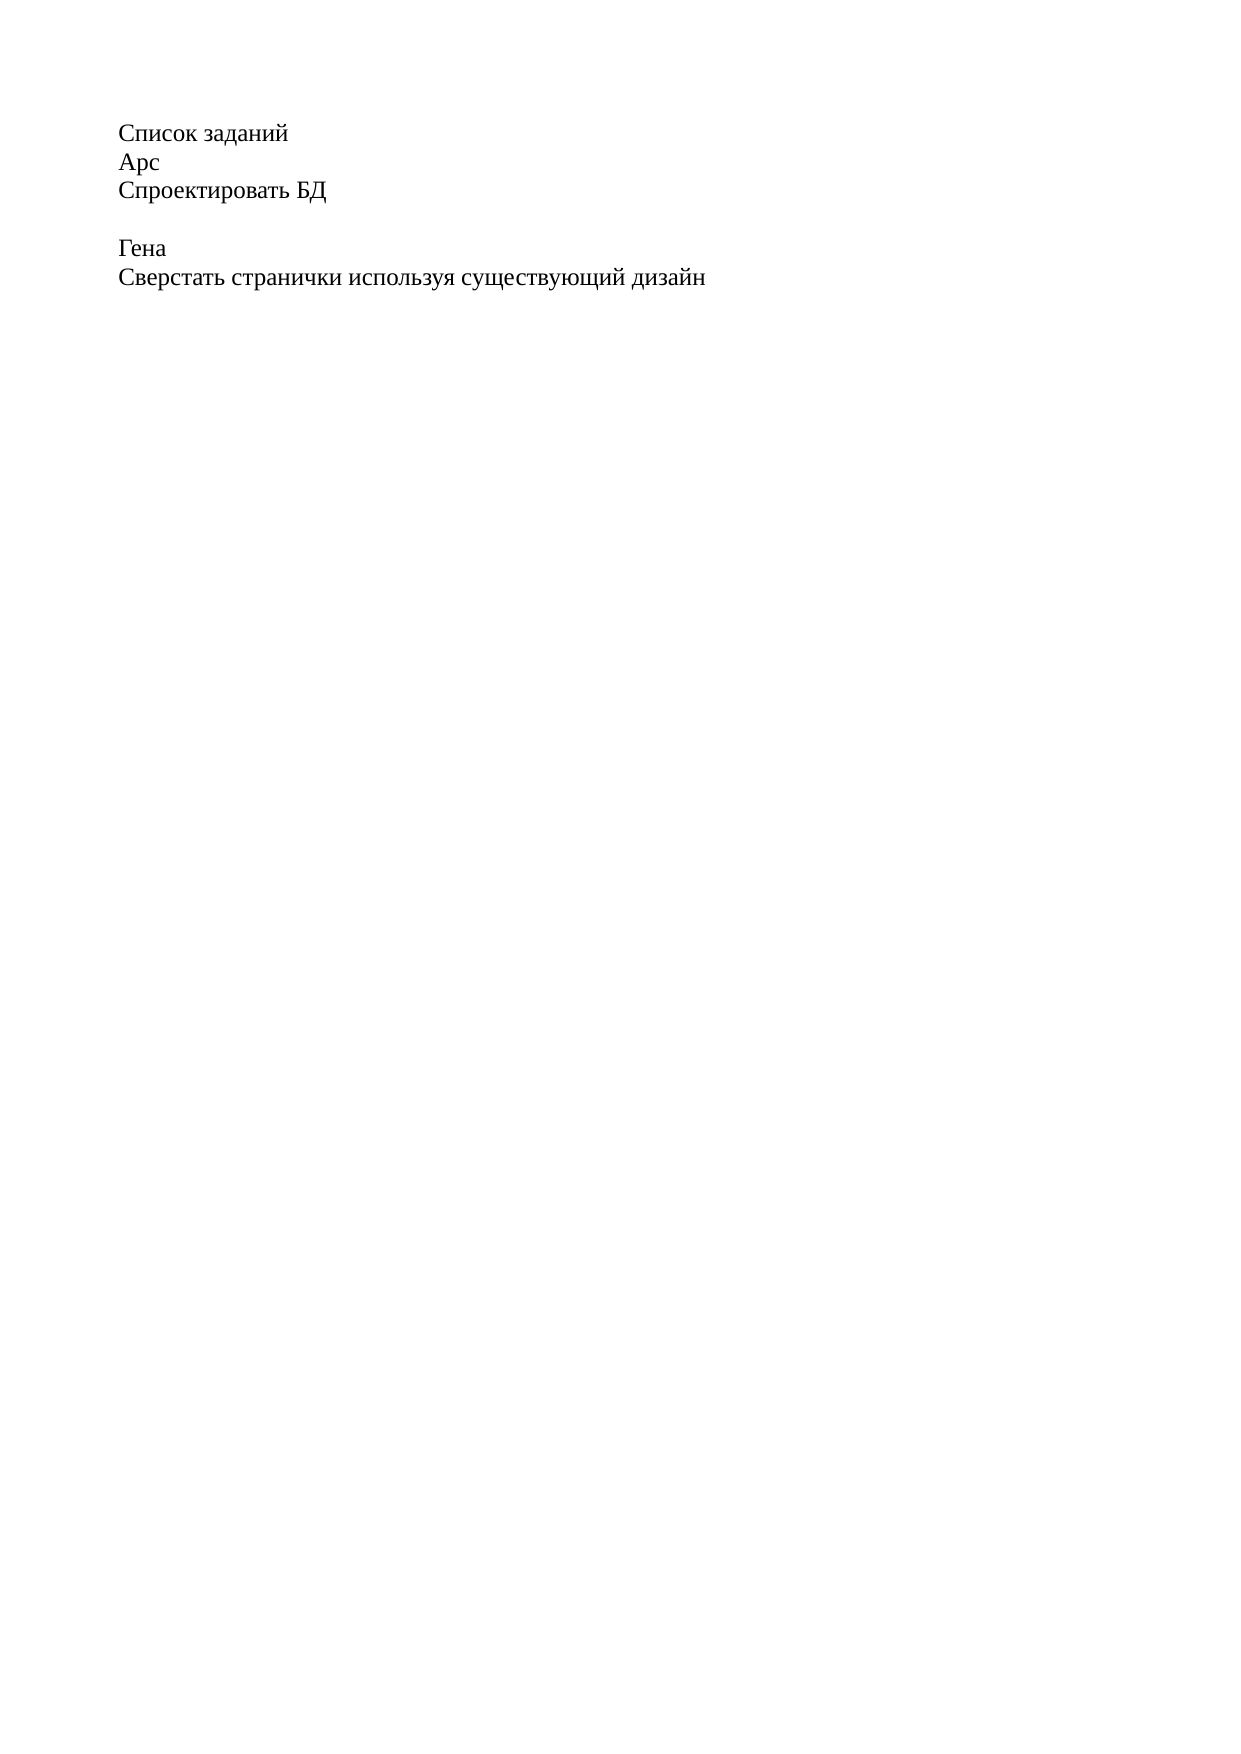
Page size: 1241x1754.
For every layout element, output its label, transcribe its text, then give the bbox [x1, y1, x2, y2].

text Спроектировать БД [118, 176, 1122, 204]
text Гена [118, 233, 1122, 262]
text Арс [118, 147, 1122, 176]
text Сверстать странички используя существующий дизайн [118, 262, 1122, 291]
text Список заданий [118, 118, 1122, 147]
